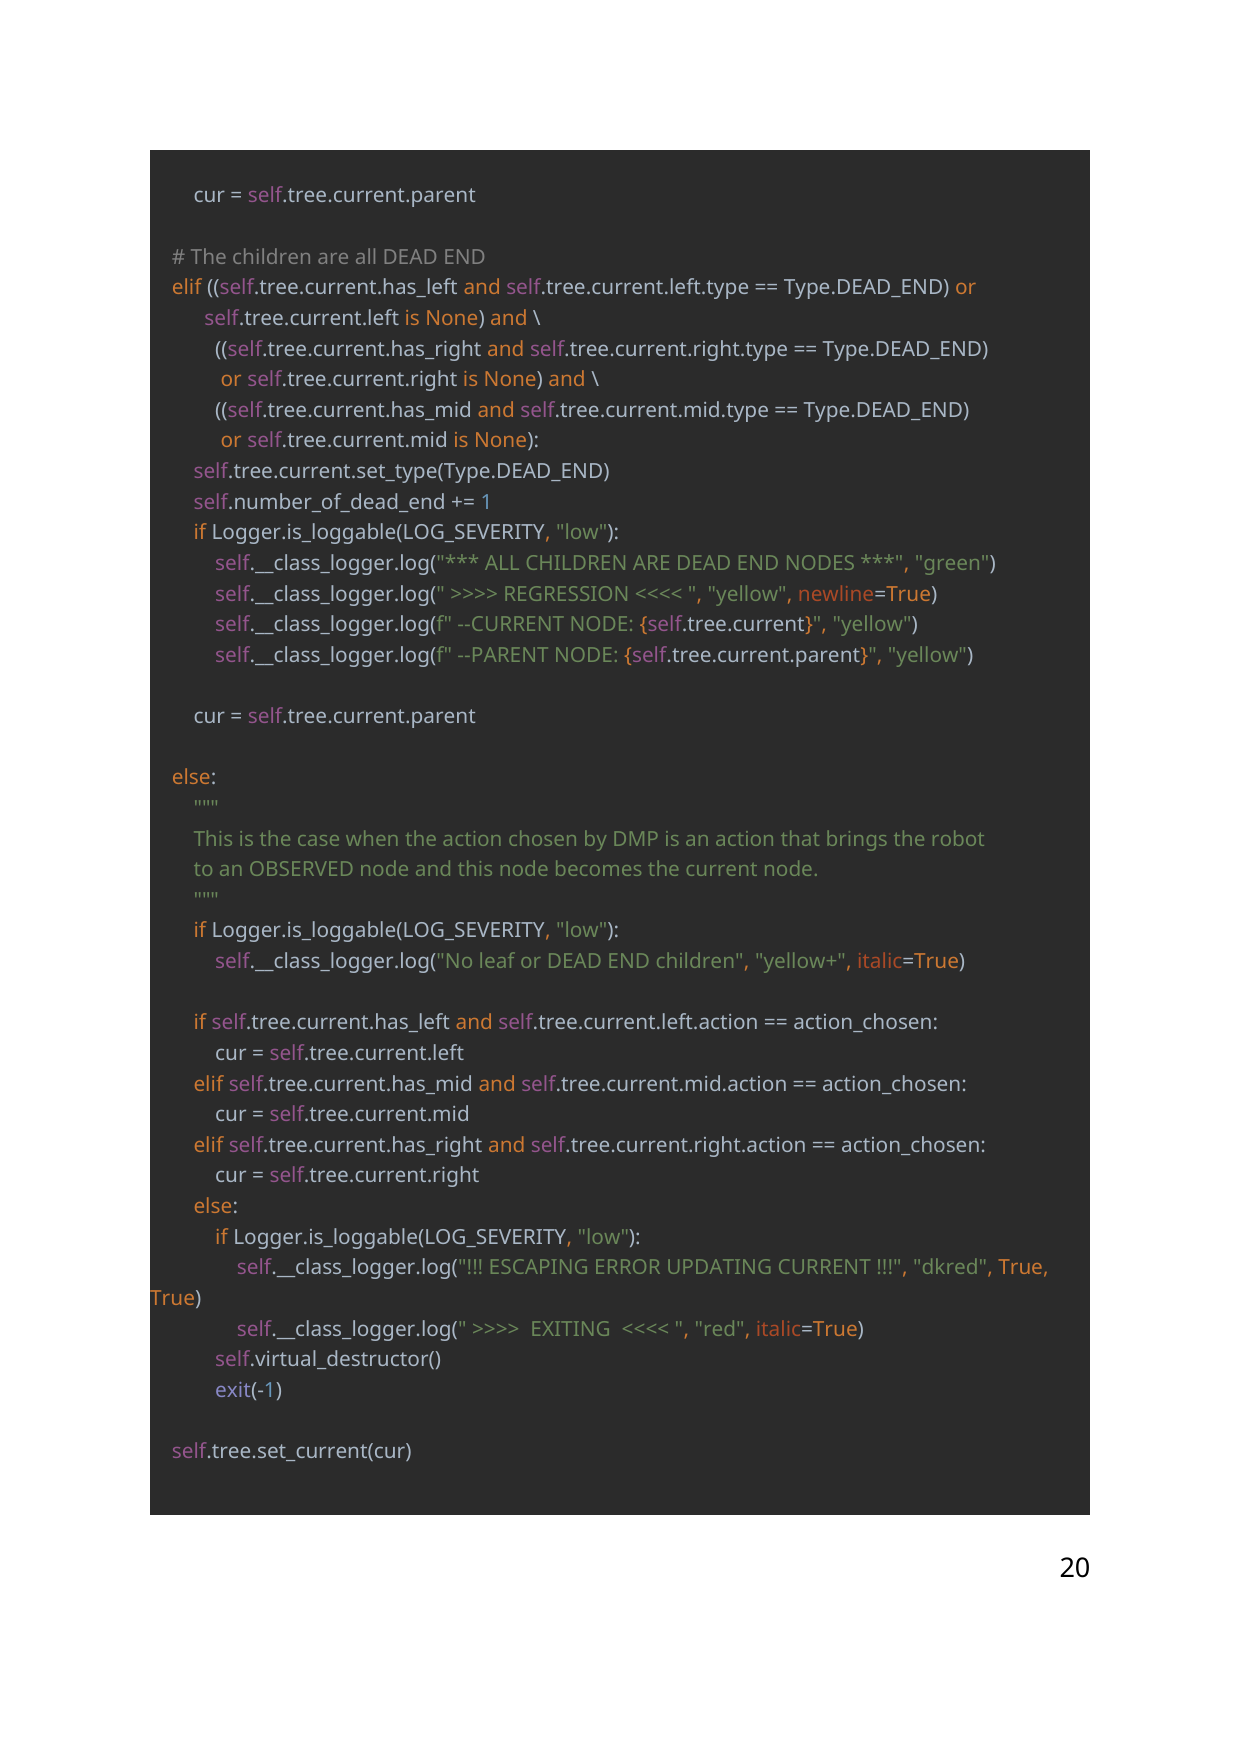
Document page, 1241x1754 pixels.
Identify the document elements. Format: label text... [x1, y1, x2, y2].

text cur = self.tree.current.parent # The children are all DEAD END elif ((self.tree.current.has_left and self.tree.current.left.type == Type.DEAD_END) or self.tree.current.left is None) and \ ((self.tree.current.has_right and self.tree.current.right.type == Type.DEAD_END) or self.tree.current.right is None) and \ ((self.tree.current.has_mid and self.tree.current.mid.type == Type.DEAD_END) or self.tree.current.mid is None): self.tree.current.set_type(Type.DEAD_END) self.number_of_dead_end += 1 if Logger.is_loggable(LOG_SEVERITY, "low"): self.__class_logger.log("*** ALL CHILDREN ARE DEAD END NODES ***", "green") self.__class_logger.log(" >>>> REGRESSION <<<< ", "yellow", newline=True) self.__class_logger.log(f" --CURRENT NODE: {self.tree.current}", "yellow") self.__class_logger.log(f" --PARENT NODE: {self.tree.current.parent}", "yellow") cur = self.tree.current.parent else: """ This is the case when the action chosen by DMP is an action that brings the robot to an OBSERVED node and this node becomes the current node. """ if Logger.is_loggable(LOG_SEVERITY, "low"): self.__class_logger.log("No leaf or DEAD END children", "yellow+", italic=True) if self.tree.current.has_left and self.tree.current.left.action == action_chosen: cur = self.tree.current.left elif self.tree.current.has_mid and self.tree.current.mid.action == action_chosen: cur = self.tree.current.mid elif self.tree.current.has_right and self.tree.current.right.action == action_chosen: cur = self.tree.current.right else: if Logger.is_loggable(LOG_SEVERITY, "low"): self.__class_logger.log("!!! ESCAPING ERROR UPDATING CURRENT !!!", "dkred", True, True) self.__class_logger.log(" >>>> EXITING <<<< ", "red", italic=True) self.virtual_destructor() exit(-1) self.tree.set_current(cur) [150, 150, 1090, 1465]
